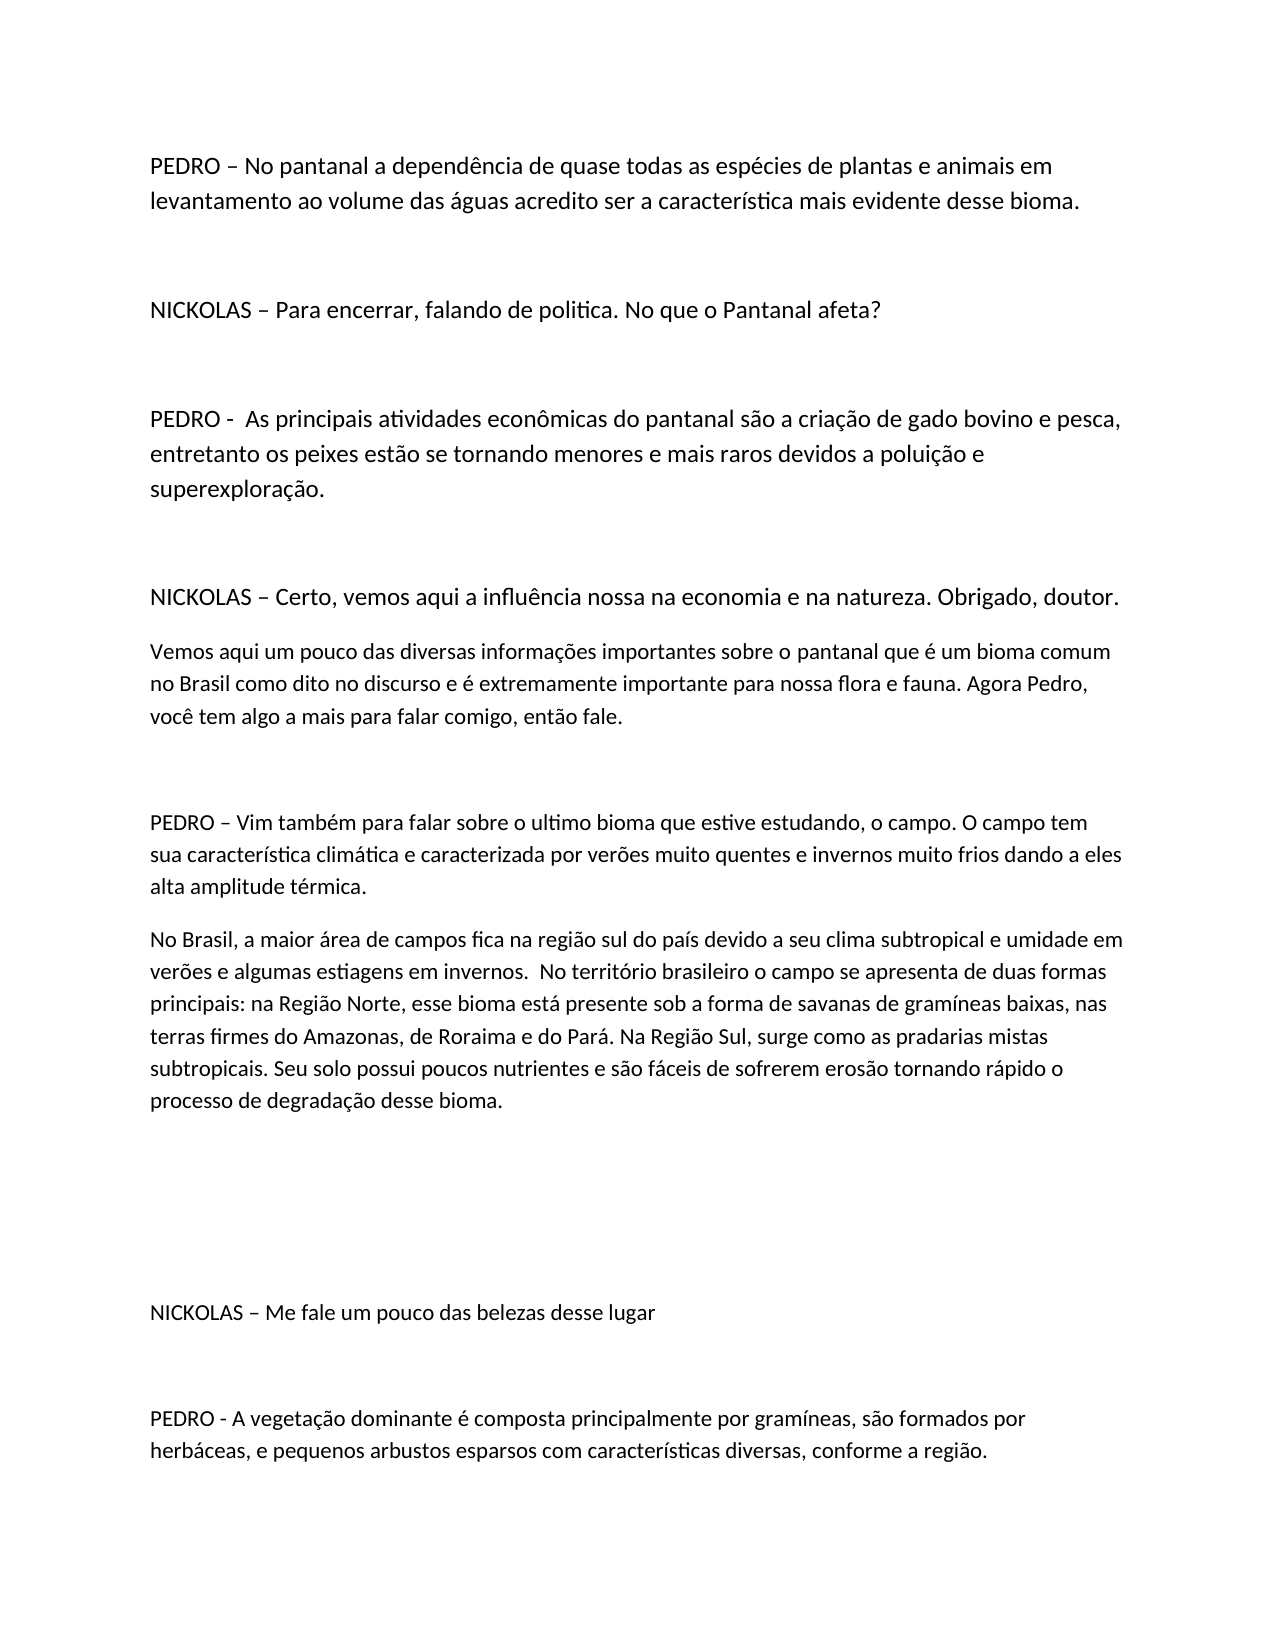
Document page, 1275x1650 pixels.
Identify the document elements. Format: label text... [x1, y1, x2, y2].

text PEDRO – Vim também para falar sobre o ultimo bioma que estive estudando, o campo. O campo tem sua característica climática e caracterizada por verões muito quentes e invernos muito frios dando a eles alta amplitude térmica. [150, 808, 1125, 900]
text PEDRO - A vegetação dominante é composta principalmente por gramíneas, são formados por herbáceas, e pequenos arbustos esparsos com características diversas, conforme a região. [150, 1404, 1125, 1464]
text PEDRO - As principais atividades econômicas do pantanal são a criação de gado bovino e pesca, entretanto os peixes estão se tornando menores e mais raros devidos a poluição e superexploração. [150, 403, 1125, 503]
text PEDRO – No pantanal a dependência de quase todas as espécies de plantas e animais em levantamento ao volume das águas acredito ser a característica mais evidente desse bioma. [150, 150, 1125, 216]
text NICKOLAS – Para encerrar, falando de politica. No que o Pantanal afeta? [150, 294, 1125, 324]
text Vemos aqui um pouco das diversas informações importantes sobre o pantanal que é um bioma comum no Brasil como dito no discurso e é extremamente importante para nossa flora e fauna. Agora Pedro, você tem algo a mais para falar comigo, então fale. [150, 637, 1125, 730]
text NICKOLAS – Me fale um pouco das belezas desse lugar [150, 1298, 1125, 1326]
text NICKOLAS – Certo, vemos aqui a influência nossa na economia e na natureza. Obrigado, doutor. [150, 582, 1125, 612]
text No Brasil, a maior área de campos fica na região sul do país devido a seu clima subtropical e umidade em verões e algumas estiagens em invernos. No território brasileiro o campo se apresenta de duas formas principais: na Região Norte, esse bioma está presente sob a forma de savanas de gramíneas baixas, nas terras firmes do Amazonas, de Roraima e do Pará. Na Região Sul, surge como as pradarias mistas subtropicais. Seu solo possui poucos nutrientes e são fáceis de sofrerem erosão tornando rápido o processo de degradação desse bioma. [150, 925, 1125, 1114]
